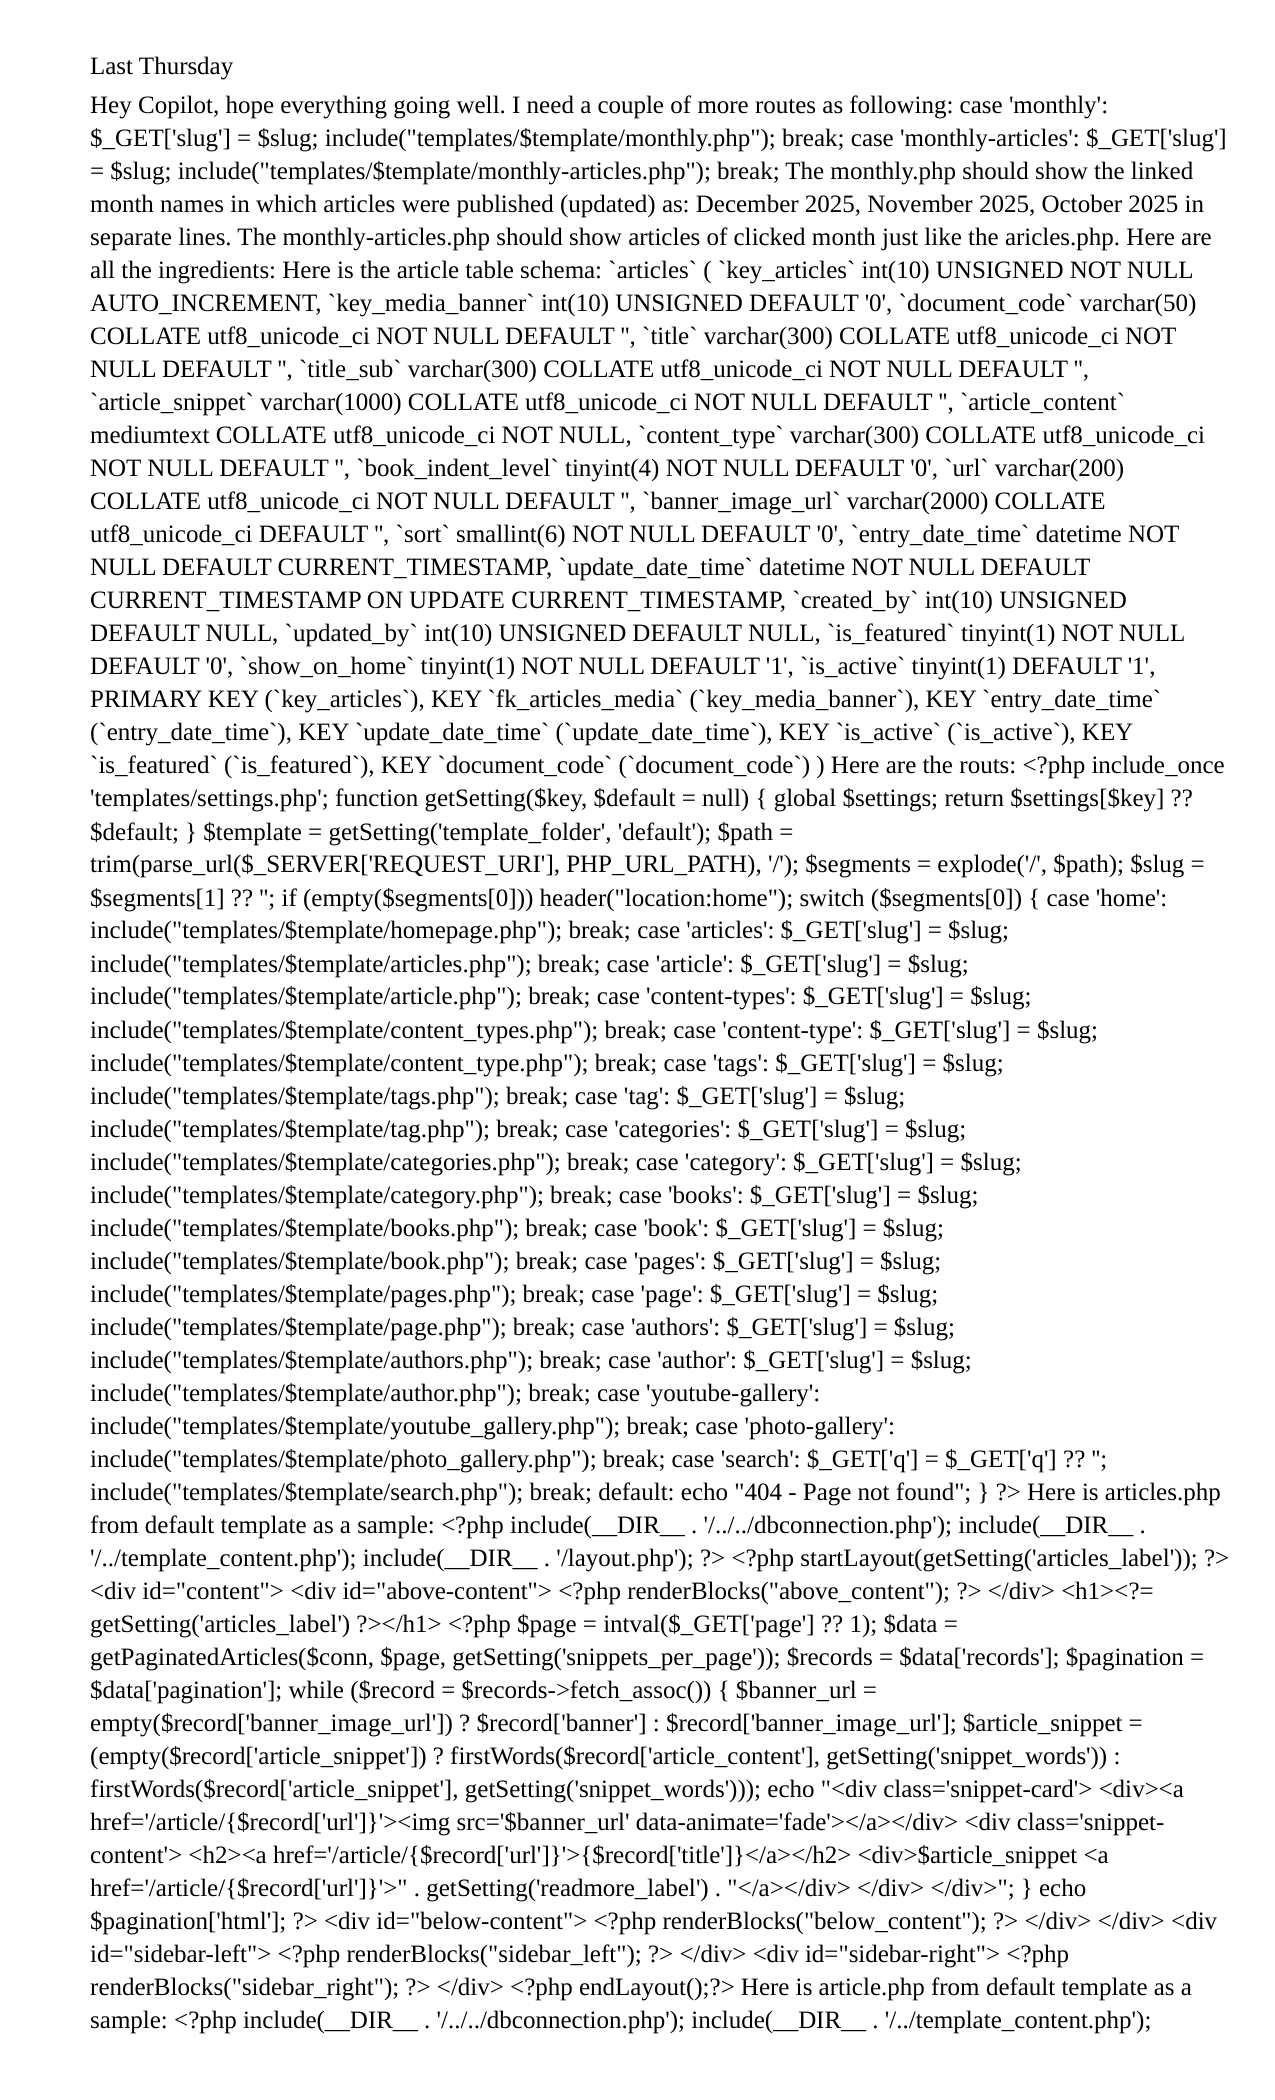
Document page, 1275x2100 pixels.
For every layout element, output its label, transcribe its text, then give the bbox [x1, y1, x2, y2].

text Last Thursday [90, 51, 1230, 80]
text Hey Copilot, hope everything going well. I need a couple of more routes as following: case 'monthly': $_GET['slug'] = $slug; include("templates/$template/monthly.php"); break; case 'monthly-articles': $_GET['slug'] = $slug; include("templates/$template/monthly-articles.php"); break; The monthly.php should show the linked month names in which articles were published (updated) as: December 2025, November 2025, October 2025 in separate lines. The monthly-articles.php should show articles of clicked month just like the aricles.php. Here are all the ingredients: Here is the article table schema: `articles` ( `key_articles` int(10) UNSIGNED NOT NULL AUTO_INCREMENT, `key_media_banner` int(10) UNSIGNED DEFAULT '0', `document_code` varchar(50) COLLATE utf8_unicode_ci NOT NULL DEFAULT '', `title` varchar(300) COLLATE utf8_unicode_ci NOT NULL DEFAULT '', `title_sub` varchar(300) COLLATE utf8_unicode_ci NOT NULL DEFAULT '', `article_snippet` varchar(1000) COLLATE utf8_unicode_ci NOT NULL DEFAULT '', `article_content` mediumtext COLLATE utf8_unicode_ci NOT NULL, `content_type` varchar(300) COLLATE utf8_unicode_ci NOT NULL DEFAULT '', `book_indent_level` tinyint(4) NOT NULL DEFAULT '0', `url` varchar(200) COLLATE utf8_unicode_ci NOT NULL DEFAULT '', `banner_image_url` varchar(2000) COLLATE utf8_unicode_ci DEFAULT '', `sort` smallint(6) NOT NULL DEFAULT '0', `entry_date_time` datetime NOT NULL DEFAULT CURRENT_TIMESTAMP, `update_date_time` datetime NOT NULL DEFAULT CURRENT_TIMESTAMP ON UPDATE CURRENT_TIMESTAMP, `created_by` int(10) UNSIGNED DEFAULT NULL, `updated_by` int(10) UNSIGNED DEFAULT NULL, `is_featured` tinyint(1) NOT NULL DEFAULT '0', `show_on_home` tinyint(1) NOT NULL DEFAULT '1', `is_active` tinyint(1) DEFAULT '1', PRIMARY KEY (`key_articles`), KEY `fk_articles_media` (`key_media_banner`), KEY `entry_date_time` (`entry_date_time`), KEY `update_date_time` (`update_date_time`), KEY `is_active` (`is_active`), KEY `is_featured` (`is_featured`), KEY `document_code` (`document_code`) ) Here are the routs: <?php include_once 'templates/settings.php'; function getSetting($key, $default = null) { global $settings; return $settings[$key] ?? $default; } $template = getSetting('template_folder', 'default'); $path = trim(parse_url($_SERVER['REQUEST_URI'], PHP_URL_PATH), '/'); $segments = explode('/', $path); $slug = $segments[1] ?? ''; if (empty($segments[0])) header("location:home"); switch ($segments[0]) { case 'home': include("templates/$template/homepage.php"); break; case 'articles': $_GET['slug'] = $slug; include("templates/$template/articles.php"); break; case 'article': $_GET['slug'] = $slug; include("templates/$template/article.php"); break; case 'content-types': $_GET['slug'] = $slug; include("templates/$template/content_types.php"); break; case 'content-type': $_GET['slug'] = $slug; include("templates/$template/content_type.php"); break; case 'tags': $_GET['slug'] = $slug; include("templates/$template/tags.php"); break; case 'tag': $_GET['slug'] = $slug; include("templates/$template/tag.php"); break; case 'categories': $_GET['slug'] = $slug; include("templates/$template/categories.php"); break; case 'category': $_GET['slug'] = $slug; include("templates/$template/category.php"); break; case 'books': $_GET['slug'] = $slug; include("templates/$template/books.php"); break; case 'book': $_GET['slug'] = $slug; include("templates/$template/book.php"); break; case 'pages': $_GET['slug'] = $slug; include("templates/$template/pages.php"); break; case 'page': $_GET['slug'] = $slug; include("templates/$template/page.php"); break; case 'authors': $_GET['slug'] = $slug; include("templates/$template/authors.php"); break; case 'author': $_GET['slug'] = $slug; include("templates/$template/author.php"); break; case 'youtube-gallery': include("templates/$template/youtube_gallery.php"); break; case 'photo-gallery': include("templates/$template/photo_gallery.php"); break; case 'search': $_GET['q'] = $_GET['q'] ?? ''; include("templates/$template/search.php"); break; default: echo "404 - Page not found"; } ?> Here is articles.php from default template as a sample: <?php include(__DIR__ . '/../../dbconnection.php'); include(__DIR__ . '/../template_content.php'); include(__DIR__ . '/layout.php'); ?> <?php startLayout(getSetting('articles_label')); ?> <div id="content"> <div id="above-content"> <?php renderBlocks("above_content"); ?> </div> <h1><?= getSetting('articles_label') ?></h1> <?php $page = intval($_GET['page'] ?? 1); $data = getPaginatedArticles($conn, $page, getSetting('snippets_per_page')); $records = $data['records']; $pagination = $data['pagination']; while ($record = $records->fetch_assoc()) { $banner_url = empty($record['banner_image_url']) ? $record['banner'] : $record['banner_image_url']; $article_snippet = (empty($record['article_snippet']) ? firstWords($record['article_content'], getSetting('snippet_words')) : firstWords($record['article_snippet'], getSetting('snippet_words'))); echo "<div class='snippet-card'> <div><a href='/article/{$record['url']}'><img src='$banner_url' data-animate='fade'></a></div> <div class='snippet-content'> <h2><a href='/article/{$record['url']}'>{$record['title']}</a></h2> <div>$article_snippet <a href='/article/{$record['url']}'>" . getSetting('readmore_label') . "</a></div> </div> </div>"; } echo $pagination['html']; ?> <div id="below-content"> <?php renderBlocks("below_content"); ?> </div> </div> <div id="sidebar-left"> <?php renderBlocks("sidebar_left"); ?> </div> <div id="sidebar-right"> <?php renderBlocks("sidebar_right"); ?> </div> <?php endLayout();?> Here is article.php from default template as a sample: <?php include(__DIR__ . '/../../dbconnection.php'); include(__DIR__ . '/../template_content.php'); [90, 90, 1230, 2034]
